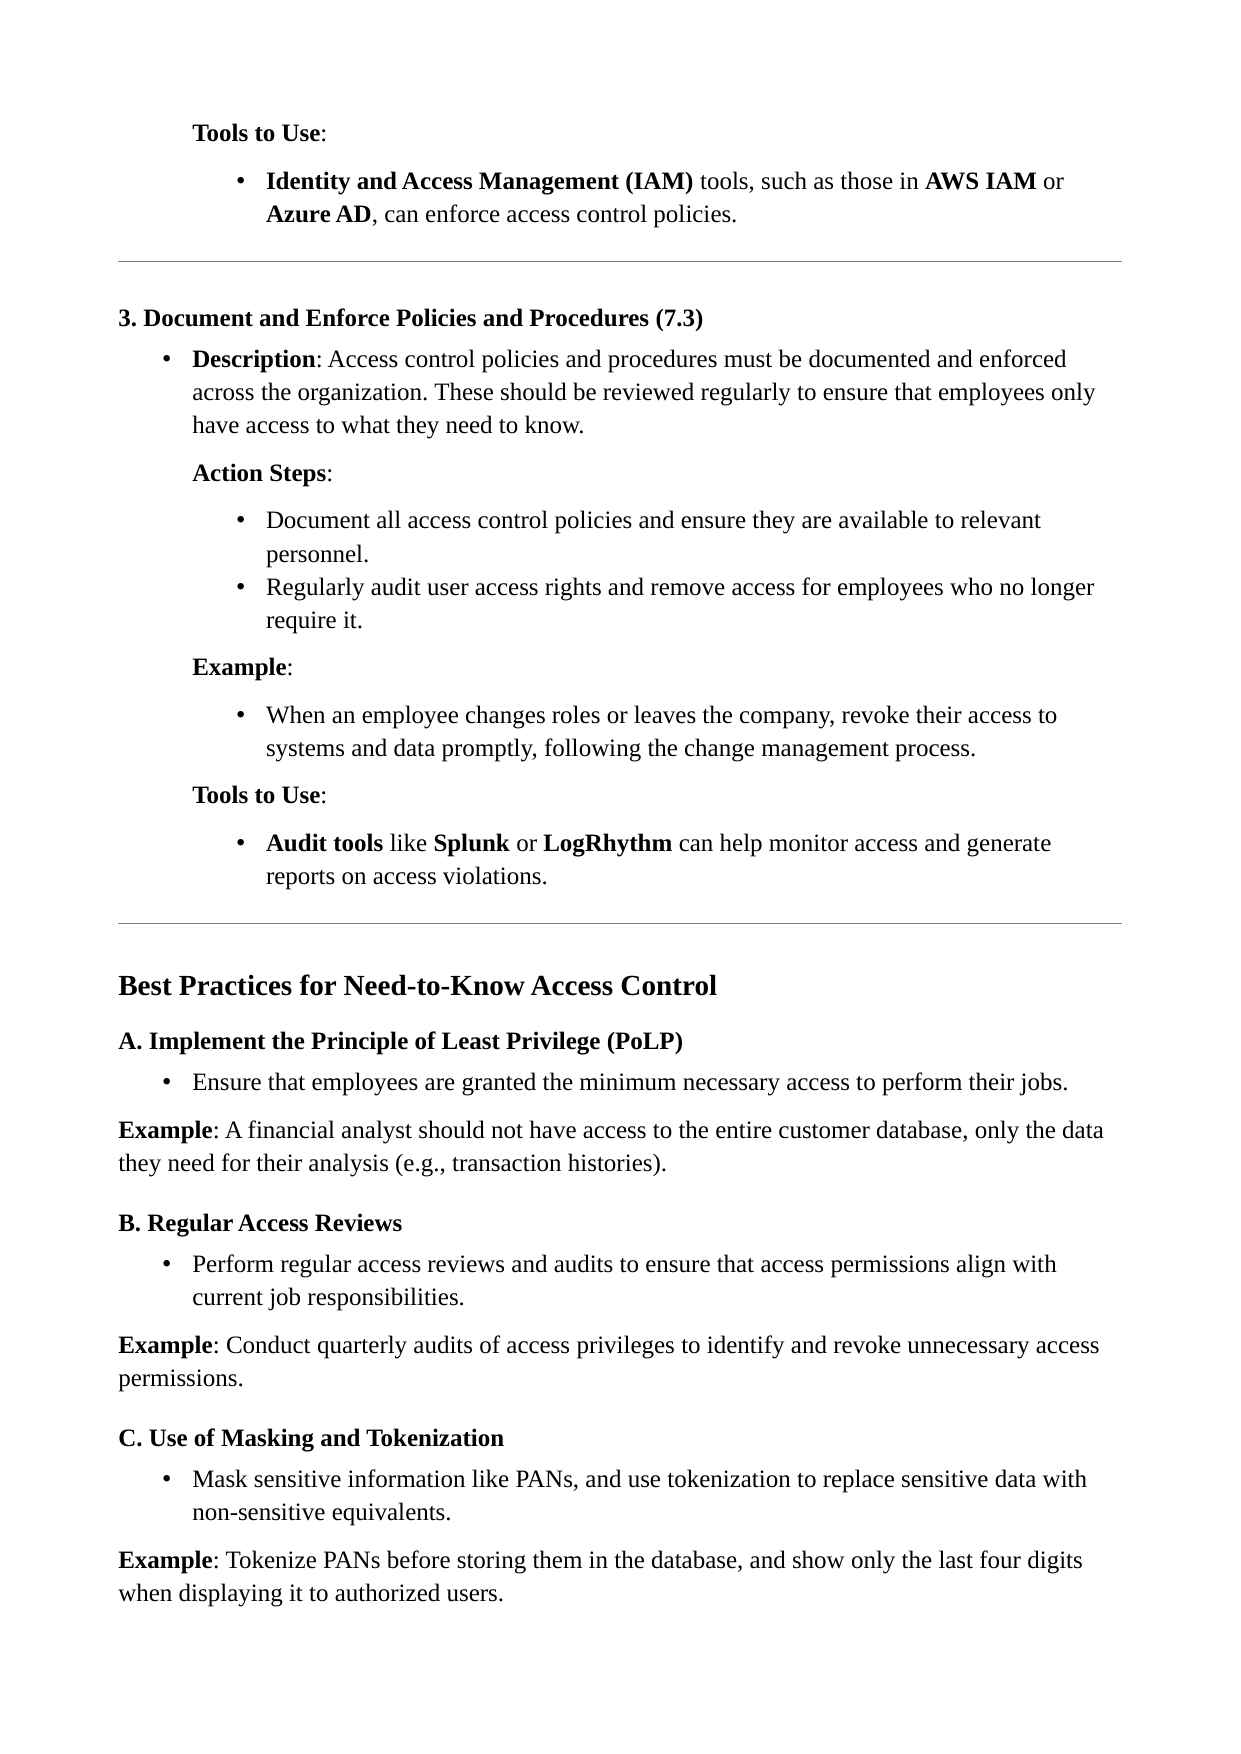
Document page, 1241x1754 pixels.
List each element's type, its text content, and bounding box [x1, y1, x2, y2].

list Description: Access control policies and procedures must be documented and enforced across the organization. These should be reviewed regularly to ensure that employees only have access to what they need to know. [162, 344, 1122, 439]
subtitle B. Regular Access Reviews [118, 1208, 1122, 1237]
text Example: Conduct quarterly audits of access privileges to identify and revoke unnecessary access permissions. [118, 1330, 1122, 1392]
list Action Steps: [162, 458, 1122, 487]
subtitle A. Implement the Principle of Least Privilege (PoLP) [118, 1026, 1122, 1055]
list Identity and Access Management (IAM) tools, such as those in AWS IAM or Azure AD, can enforce access control policies. [236, 166, 1122, 227]
subtitle 3. Document and Enforce Policies and Procedures (7.3) [118, 303, 1122, 332]
list When an employee changes roles or leaves the company, revoke their access to systems and data promptly, following the change management process. [236, 700, 1122, 762]
list Perform regular access reviews and audits to ensure that access permissions align with current job responsibilities. [162, 1249, 1122, 1311]
list Document all access control policies and ensure they are available to relevant personnel. [236, 506, 1122, 567]
list Tools to Use: [162, 781, 1122, 809]
text Example: A financial analyst should not have access to the entire customer database, only the data they need for their analysis (e.g., transaction histories). [118, 1115, 1122, 1177]
list Ensure that employees are granted the minimum necessary access to perform their jobs. [162, 1067, 1122, 1096]
list Regularly audit user access rights and remove access for employees who no longer require it. [236, 572, 1122, 633]
subtitle Best Practices for Need-to-Know Access Control [118, 968, 1122, 1001]
list Tools to Use: [162, 118, 1122, 147]
list Example: [162, 652, 1122, 681]
subtitle C. Use of Masking and Tokenization [118, 1423, 1122, 1452]
text Example: Tokenize PANs before storing them in the database, and show only the last four digits when displaying it to authorized users. [118, 1545, 1122, 1607]
list Mask sensitive information like PANs, and use tokenization to replace sensitive data with non-sensitive equivalents. [162, 1464, 1122, 1526]
list Audit tools like Splunk or LogRhythm can help monitor access and generate reports on access violations. [236, 828, 1122, 890]
